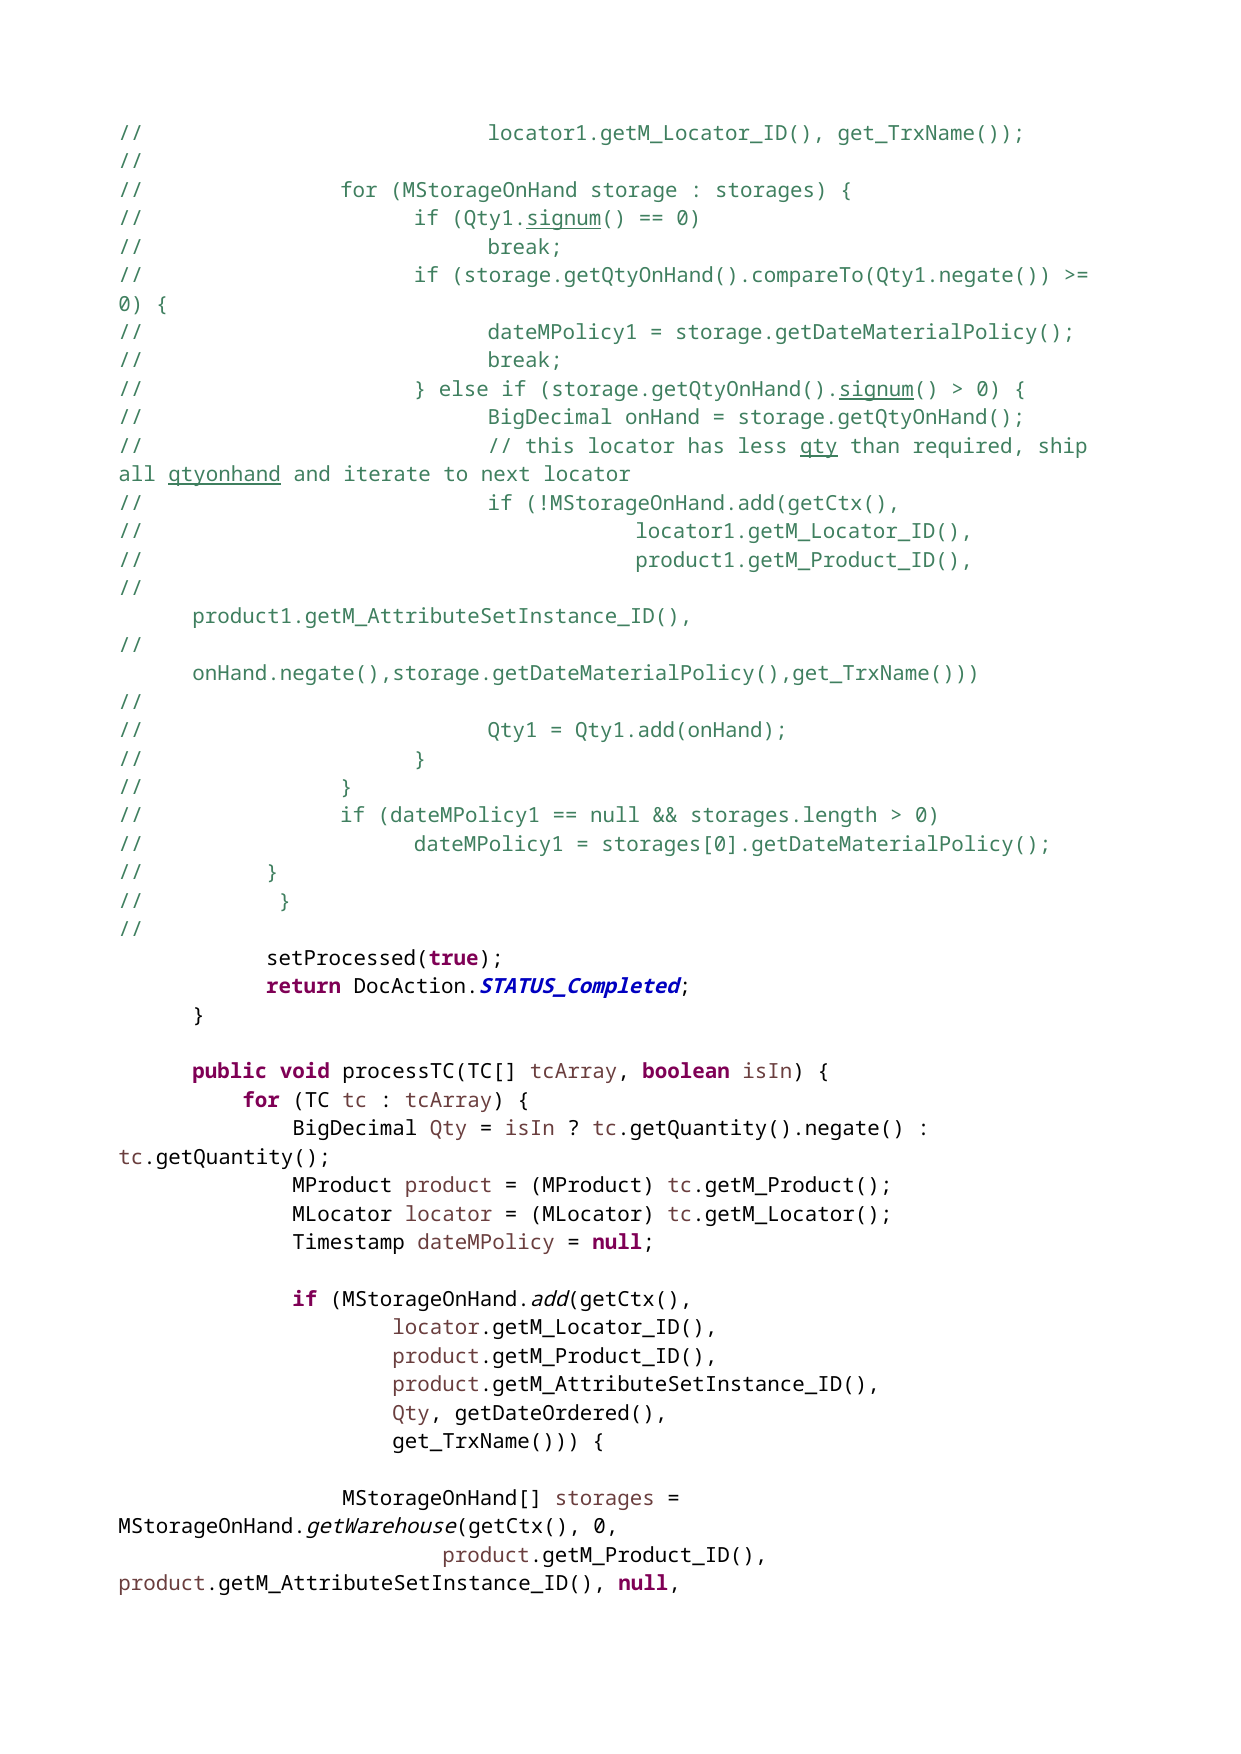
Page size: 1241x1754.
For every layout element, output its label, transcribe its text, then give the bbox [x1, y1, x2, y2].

text // onHand.negate(),storage.getDateMaterialPolicy(),get_TrxName())) [118, 630, 1122, 687]
text locator.getM_Locator_ID(), [118, 1312, 1122, 1341]
text return DocAction.STATUS_Completed; [118, 971, 1122, 1000]
text // break; [118, 232, 1122, 260]
text // if (Qty1.signum() == 0) [118, 203, 1122, 232]
text // product1.getM_AttributeSetInstance_ID(), [118, 573, 1122, 630]
text MStorageOnHand[] storages = MStorageOnHand.getWarehouse(getCtx(), 0, [118, 1483, 1122, 1540]
text for (TC tc : tcArray) { [118, 1085, 1122, 1113]
text Timestamp dateMPolicy = null; [118, 1227, 1122, 1256]
text // Qty1 = Qty1.add(onHand); [118, 715, 1122, 744]
text // if (storage.getQtyOnHand().compareTo(Qty1.negate()) >= 0) { [118, 260, 1122, 317]
text get_TrxName())) { [118, 1426, 1122, 1455]
text // } [118, 857, 1122, 886]
text // } [118, 772, 1122, 801]
text MLocator locator = (MLocator) tc.getM_Locator(); [118, 1199, 1122, 1227]
text Qty, getDateOrdered(), [118, 1398, 1122, 1426]
text // product1.getM_Product_ID(), [118, 545, 1122, 573]
text // } [118, 744, 1122, 772]
text // dateMPolicy1 = storage.getDateMaterialPolicy(); [118, 317, 1122, 346]
text MProduct product = (MProduct) tc.getM_Product(); [118, 1170, 1122, 1199]
text // [118, 687, 1122, 715]
text // if (!MStorageOnHand.add(getCtx(), [118, 488, 1122, 516]
text // if (dateMPolicy1 == null && storages.length > 0) [118, 801, 1122, 829]
text } [118, 1000, 1122, 1028]
text // BigDecimal onHand = storage.getQtyOnHand(); [118, 402, 1122, 431]
text // } else if (storage.getQtyOnHand().signum() > 0) { [118, 374, 1122, 402]
text BigDecimal Qty = isIn ? tc.getQuantity().negate() : tc.getQuantity(); [118, 1113, 1122, 1170]
text product.getM_Product_ID(), product.getM_AttributeSetInstance_ID(), null, [118, 1540, 1122, 1597]
text // [118, 147, 1122, 175]
text setProcessed(true); [118, 943, 1122, 971]
text // for (MStorageOnHand storage : storages) { [118, 175, 1122, 203]
text if (MStorageOnHand.add(getCtx(), [118, 1284, 1122, 1312]
text // [118, 914, 1122, 943]
text // locator1.getM_Locator_ID(), [118, 516, 1122, 545]
text product.getM_Product_ID(), [118, 1341, 1122, 1369]
text // locator1.getM_Locator_ID(), get_TrxName()); [118, 118, 1122, 147]
text product.getM_AttributeSetInstance_ID(), [118, 1369, 1122, 1398]
text public void processTC(TC[] tcArray, boolean isIn) { [118, 1057, 1122, 1085]
text // break; [118, 346, 1122, 374]
text // // this locator has less qty than required, ship all qtyonhand and iterate to next locator [118, 431, 1122, 488]
text // dateMPolicy1 = storages[0].getDateMaterialPolicy(); [118, 829, 1122, 857]
text // } [118, 886, 1122, 914]
